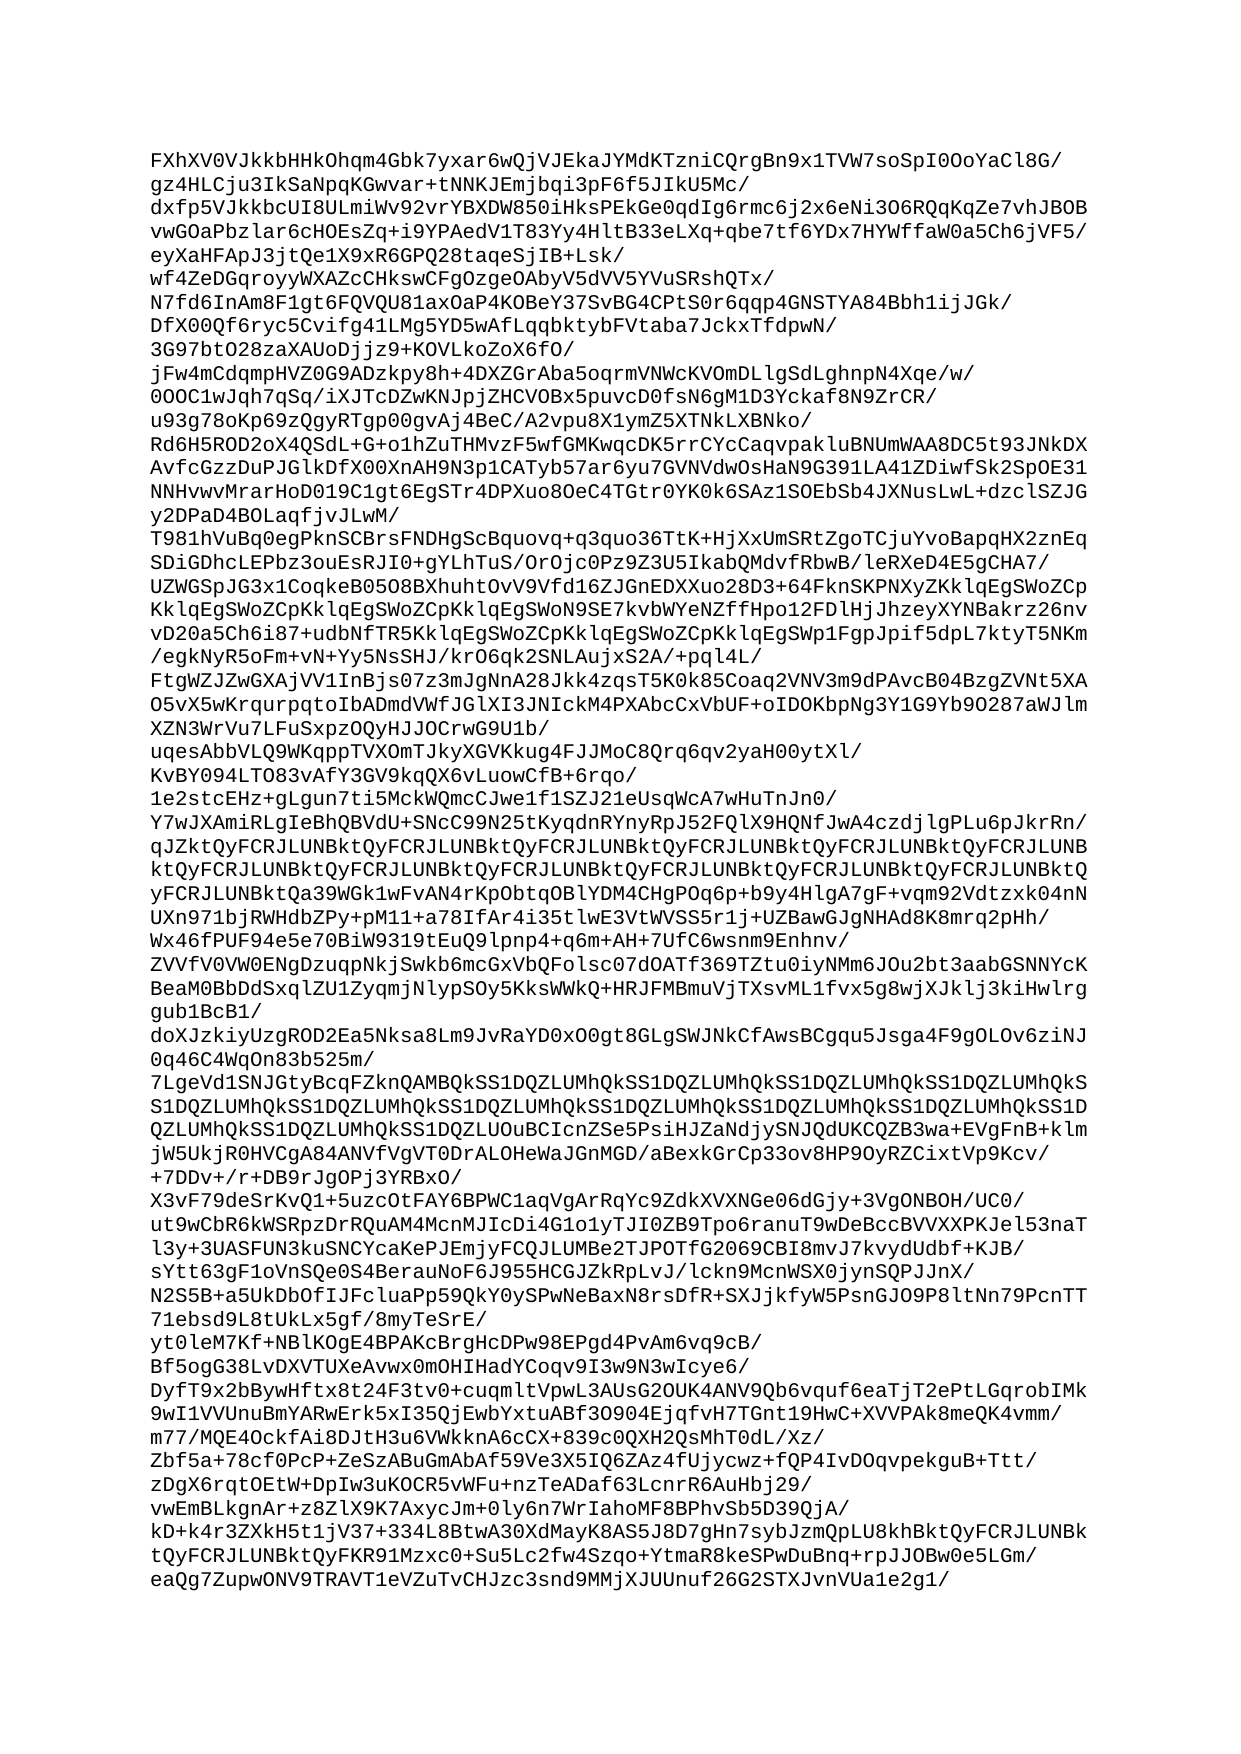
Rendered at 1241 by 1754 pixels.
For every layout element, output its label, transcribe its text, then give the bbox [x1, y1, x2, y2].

text FXhXV0VJkkbHHkOhqm4Gbk7yxar6wQjVJEkaJYMdKTzniCQrgBn9x1TVW7soSpI0OoYaCl8G/gz4HLCju3IkSaNpqKGwvar+tNNKJEmjbqi3pF6f5JIkU5Mc/dxfp5VJkkbcUI8ULmiWv92vrYBXDW850iHksPEkGe0qdIg6rmc6j2x6eNi3O6RQqKqZe7vhJBOBvwGOaPbzlar6cHOEsZq+i9YPAedV1T83Yy4HltB33eLXq+qbe7tf6YDx7HYWffaW0a5Ch6jVF5/eyXaHFApJ3jtQe1X9xR6GPQ28taqeSjIB+Lsk/wf4ZeDGqroyyWXAZcCHkswCFgOzgeOAbyV5dVV5YVuSRshQTx/N7fd6InAm8F1gt6FQVQU81axOaP4KOBeY37SvBG4CPtS0r6qqp4GNSTYA84Bbh1ijJGk/DfX00Qf6ryc5Cvifg41LMg5YD5wAfLqqbktybFVtaba7JckxTfdpwN/3G97btO28zaXAUoDjjz9+KOVLkoZoX6fO/jFw4mCdqmpHVZ0G9ADzkpy8h+4DXZGrAba5oqrmVNWcKVOmDLlgSdLghnpN4Xqe/w/0OOC1wJqh7qSq/iXJTcDZwKNJpjZHCVOBx5puvcD0fsN6gM1D3Yckaf8N9ZrCR/u93g78oKp69zQgyRTgp00gvAj4BeC/A2vpu8X1ymZ5XTNkLXBNko/Rd6H5ROD2oX4QSdL+G+o1hZuTHMvzF5wfGMKwqcDK5rrCYcCaqvpakluBNUmWAA8DC5t93JNkDXAvfcGzzDuPJGlkDfX00XnAH9N3p1CATyb57ar6yu7GVNVdwOsHaN9G391LA41ZDiwfSk2SpOE31NNHvwvMrarHoD019C1gt6EgSTr4DPXuo8OeC4TGtr0YK0k6SAz1SOEbSb4JXNusLwL+dzclSZJGy2DPaD4BOLaqfjvJLwM/T981hVuBq0egPknSCBrsFNDHgScBquovq+q3quo36TtK+HjXxUmSRtZgoTCjuYvoBapqHX2znEqSDiGDhcLEPbz3ouEsRJI0+gYLhTuS/OrOjc0Pz9Z3U5IkabQMdvfRbwB/leRXeD4E5gCHA7/UZWGSpJG3x1CoqkeB05O8BXhuhtOvV9Vfd16ZJGnEDXXuo28D3+64FknSKPNXyZKklqEgSWoZCpKklqEgSWoZCpKklqEgSWoZCpKklqEgSWoN9SE7kvbWYeNZffHpo12FDlHjJhzeyXYNBakrz26nvvD20a5Ch6i87+udbNfTR5KklqEgSWoZCpKklqEgSWoZCpKklqEgSWp1FgpJpif5dpL7ktyT5NKm/egkNyR5oFm+vN+Yy5NsSHJ/krO6qk2SNLAujxS2A/+pql4L/FtgWZJZwGXAjVV1InBjs07z3mJgNnA28Jkk4zqsT5K0k85Coaq2VNV3m9dPAvcB04BzgZVNt5XAO5vX5wKrqurpqtoIbADmdVWfJGlXI3JNIckM4PXAbcCxVbUF+oIDOKbpNg3Y1G9Yb9O287aWJlmXZN3WrVu7LFuSxpzOQyHJJOCrwG9U1b/uqesAbbVLQ9WKqppTVXOmTJkyXGVKkug4FJJMoC8Qrq6qv2yaH00ytXl/KvBY094LTO83vAfY3GV9kqQX6vLuowCfB+6rqo/1e2stcEHz+gLgun7ti5MckWQmcCJwe1f1SZJ21eUsqWcA7wHuTnJn0/Y7wJXAmiRLgIeBhQBVdU+SNcC99N25tKyqdnRYnyRpJ52FQlX9HQNfJwA4czdjlgPLu6pJkrRn/qJZktQyFCRJLUNBktQyFCRJLUNBktQyFCRJLUNBktQyFCRJLUNBktQyFCRJLUNBktQyFCRJLUNBktQyFCRJLUNBktQyFCRJLUNBktQyFCRJLUNBktQyFCRJLUNBktQyFCRJLUNBktQyFCRJLUNBktQyFCRJLUNBktQa39WGk1wFvAN4rKpObtqOBlYDM4CHgPOq6p+b9y4HlgA7gF+vqm92Vdtzxk04nNUXn971bjRWHdbZPy+pM11+a78IfAr4i35tlwE3VtWVSS5r1j+UZBawGJgNHAd8K8mrq2pHh/Wx46fPUF94e5e70BiW9319tEuQ9lpnp4+q6m+AH+7UfC6wsnm9Enhnv/ZVVfV0VW0ENgDzuqpNkjSwkb6mcGxVbQFolsc07dOATf369TZtu0iyNMm6JOu2bt3aabGSNNYcKBeaM0BbDdSxqlZU1ZyqmjNlypSOy5KksWWkQ+HRJFMBmuVjTXsvML1fvx5g8wjXJklj3kiHwlrggub1BcB1/doXJzkiyUzgROD2Ea5Nksa8Lm9JvRaYD0xO0gt8GLgSWJNkCfAwsBCgqu5Jsga4F9gOLOv6ziNJ0q46C4WqOn83b525m/7LgeVd1SNJGtyBcqFZknQAMBQkSS1DQZLUMhQkSS1DQZLUMhQkSS1DQZLUMhQkSS1DQZLUMhQkSS1DQZLUMhQkSS1DQZLUMhQkSS1DQZLUMhQkSS1DQZLUMhQkSS1DQZLUMhQkSS1DQZLUMhQkSS1DQZLUMhQkSS1DQZLUMhQkSS1DQZLUOuBCIcnZSe5PsiHJZaNdjySNJQdUKCQZB3wa+EVgFnB+klmjW5UkjR0HVCgA84ANVfVgVT0DrALOHeWaJGnMGD/aBexkGrCp33ov8HP9OyRZCixtVp9Kcv/+7DDv+/r+DB9rJgOPj3YRBxO/X3vF79deSrKvQ1+5uzcOtFAY6BPWC1aqVgArRqYc9ZdkXVXNGe06dGjy+3VgONBOH/UC0/ut9wCbR6kWSRpzDrRQuAM4McnMJIcDi4G1o1yTJI0ZB9Tpo6ranuT9wDeBccBVVXXPKJel53naTl3y+3UASFUN3kuSNCYcaKePJEmjyFCQJLUMBe2TJPOTfG2069CBI8mvJ7kvydUdbf+KJB/sYtt63gF1oVnSQe0S4BerauNoF6J955HCGJZkRpLvJ/lckn9McnWSX0jynSQPJJnX/N2S5B+a5UkDbOfIJFcluaPp59QkY0ySPwNeBaxN8rsDfR+SXJjkfyW5PsnGJO9P8ltNn79PcnTT71ebsd9L8tUkLx5gf/8myTeSrE/yt0leM7Kf+NBlKOgE4BPAKcBrgHcDPw98EPgd4PvAm6vq9cB/Bf5ogG38LvDXVTUXeAvwx0mOHIHadYCoqv9I3w9N3wIcye6/DyfT9x2bBywHftx8t24F3tv0+cuqmltVpwL3AUsG2OUK4ANV9Qb6vquf6eaTjT2ePtLGqrobIMk9wI1VVUnuBmYARwErk5xI35QjEwbYxtuABf3O904EjqfvH7TGnt19HwC+XVVPAk8meQK4vmm/m77/MQE4OckfAi8DJtH3u6VWkknA6cCX+839c0QXH2QsMhT0dL/Xz/Zbf5a+78cf0PcP+ZeSzABuGmAbAf59Ve3X5IQ6ZAz4fUjycwz+fQP4IvDOqvpekguB+Ttt/zDgX6rqtOEtW+DpIw3uKOCR5vWFu+nzTeADaf63LcnrR6AuHbj29/vwEmBLkgnAr+z8ZlX9K7AxycJm+0ly6n7WrIahoMF8BPhvSb5D39QjA/kD+k4r3ZXkH5t1jV37+334L8BtwA30XdMayK8AS5J8D7gHn7sybJzmQpLU8khBktQyFCRJLUNBktQyFCRJLUNBktQyFKR91Mzxc0+Su5Lc2fw4Szqo+YtmaR8keSPwDuBnq+rpJJOBw0e5LGm/eaQg7ZupwONV9TRAVT1eVZuTvCHJzc3snd9MMjXJUUnuf26G2STXJvnVUa1e2g1/ [150, 150, 1090, 1592]
